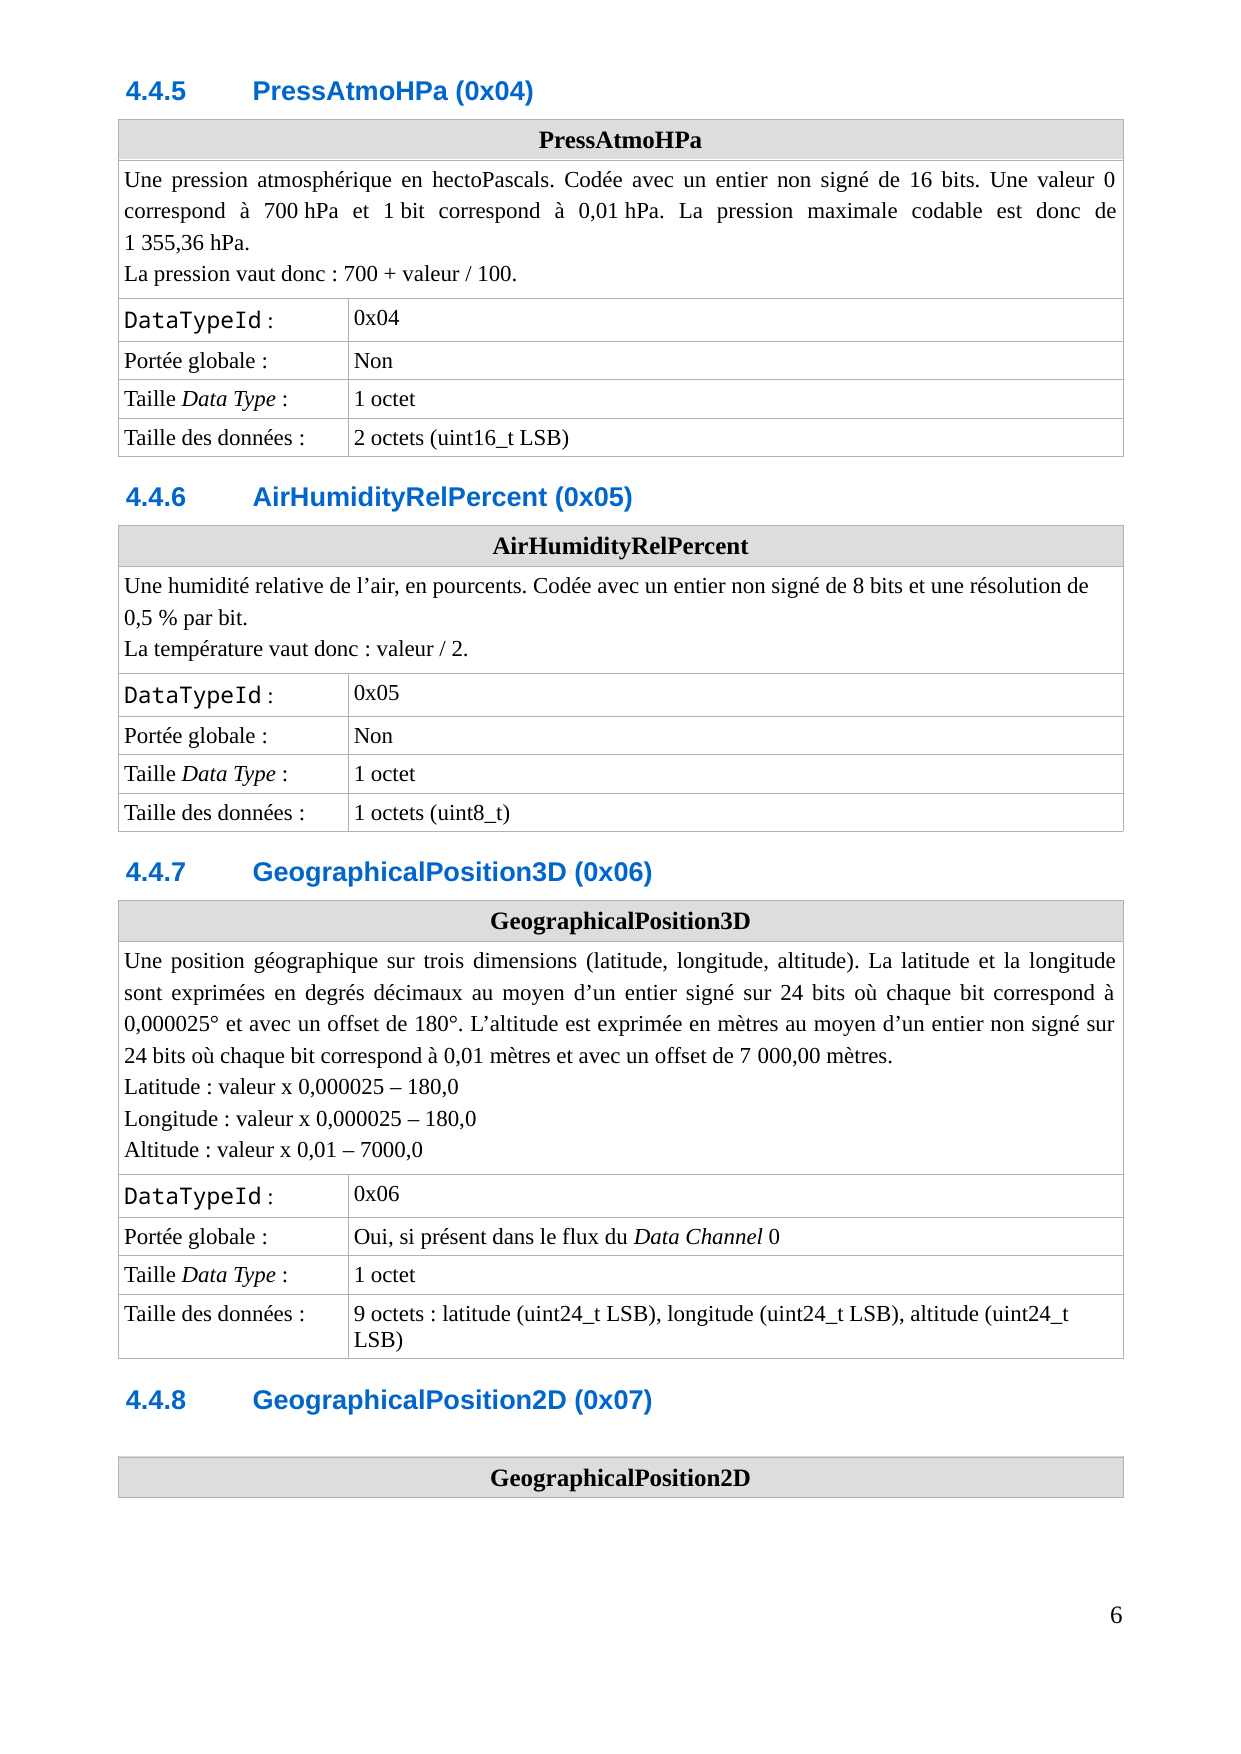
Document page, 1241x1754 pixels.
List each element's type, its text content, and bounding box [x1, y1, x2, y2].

table_cell 9 octets : latitude (uint24_t LSB), longitude (uint24_t LSB), altitude (uint24_t LSB) [349, 1295, 1123, 1358]
table_cell Une pression atmosphérique en hectoPascals. Codée avec un entier non signé de 16 bits. Une valeur 0 correspond à 700 hPa et 1 bit correspond à 0,01 hPa. La pression maximale codable est donc de 1 355,36 hPa. La pression vaut donc : 700 + valeur / 100. [119, 161, 1123, 298]
table_cell Taille Data Type : [119, 380, 348, 418]
table_cell Non [349, 342, 1123, 379]
table_cell 1 octets (uint8_t) [349, 794, 1123, 831]
table_header GeographicalPosition3D [119, 901, 1123, 941]
table_cell Taille des données : [119, 419, 348, 456]
table_cell Portée globale : [119, 1218, 348, 1255]
table_cell Taille des données : [119, 794, 348, 831]
subtitle GeographicalPosition3D (0x06) [118, 856, 1122, 888]
table_cell Portée globale : [119, 342, 348, 379]
table_header PressAtmoHPa [119, 120, 1123, 159]
table_cell 2 octets (uint16_t LSB) [349, 419, 1123, 456]
table_cell Une position géographique sur trois dimensions (latitude, longitude, altitude). La latitude et la longitude sont exprimées en degrés décimaux au moyen d’un entier signé sur 24 bits où chaque bit correspond à 0,000025° et avec un offset de 180°. L’altitude est exprimée en mètres au moyen d’un entier non signé sur 24 bits où chaque bit correspond à 0,01 mètres et avec un offset de 7 000,00 mètres. Latitude : valeur x 0,000025 – 180,0 Longitude : valeur x 0,000025 – 180,0 Altitude : valeur x 0,01 – 7000,0 [119, 942, 1123, 1174]
table_header GeographicalPosition2D [119, 1458, 1123, 1497]
table_cell DataTypeId : [119, 674, 348, 716]
table_cell 1 octet [349, 380, 1123, 418]
table_cell Taille Data Type : [119, 755, 348, 792]
table_cell 1 octet [349, 1256, 1123, 1294]
table_cell DataTypeId : [119, 1175, 348, 1217]
table_cell Portée globale : [119, 717, 348, 754]
table_cell 0x06 [349, 1175, 1123, 1217]
table_cell Taille Data Type : [119, 1256, 348, 1294]
table_header AirHumidityRelPercent [119, 526, 1123, 566]
table_cell 0x04 [349, 299, 1123, 341]
table_cell DataTypeId : [119, 299, 348, 341]
table_cell Taille des données : [119, 1295, 348, 1358]
table_cell Non [349, 717, 1123, 754]
table_cell 1 octet [349, 755, 1123, 792]
subtitle AirHumidityRelPercent (0x05) [118, 481, 1122, 513]
table_cell Une humidité relative de l’air, en pourcents. Codée avec un entier non signé de 8 bits et une résolution de 0,5 % par bit. La température vaut donc : valeur / 2. [119, 567, 1123, 673]
table_cell Oui, si présent dans le flux du Data Channel 0 [349, 1218, 1123, 1255]
subtitle PressAtmoHPa (0x04) [118, 75, 1122, 106]
subtitle GeographicalPosition2D (0x07) [118, 1384, 1122, 1415]
table_cell 0x05 [349, 674, 1123, 716]
